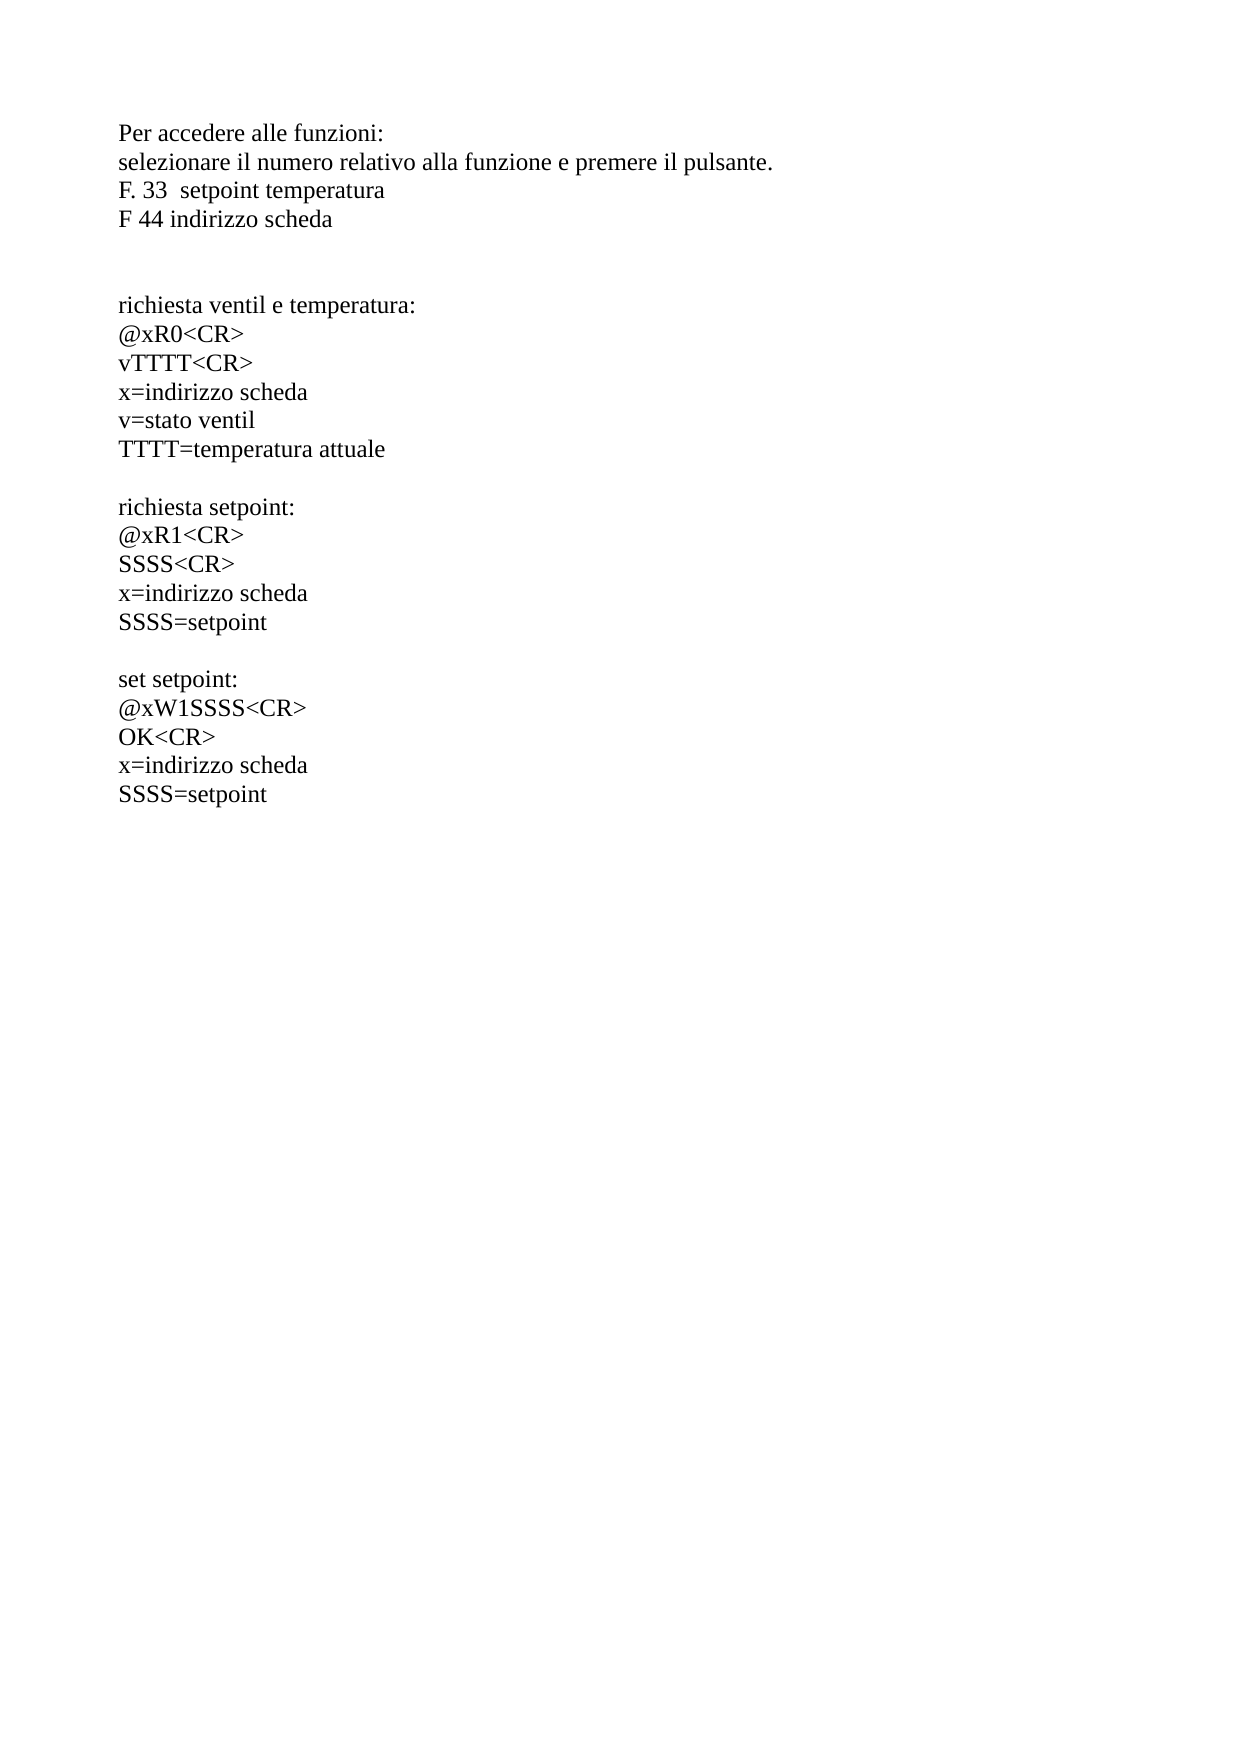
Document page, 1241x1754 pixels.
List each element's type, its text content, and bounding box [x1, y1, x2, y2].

text @xW1SSSS<CR> [118, 693, 1122, 722]
text x=indirizzo scheda [118, 377, 1122, 406]
text richiesta setpoint: [118, 492, 1122, 521]
text vTTTT<CR> [118, 348, 1122, 377]
text x=indirizzo scheda [118, 751, 1122, 779]
text SSSS<CR> [118, 549, 1122, 578]
text F 44 indirizzo scheda [118, 204, 1122, 233]
text SSSS=setpoint [118, 779, 1122, 808]
text OK<CR> [118, 722, 1122, 751]
text v=stato ventil [118, 406, 1122, 434]
text x=indirizzo scheda [118, 578, 1122, 607]
text TTTT=temperatura attuale [118, 434, 1122, 463]
text @xR0<CR> [118, 319, 1122, 348]
text Per accedere alle funzioni: [118, 118, 1122, 147]
text richiesta ventil e temperatura: [118, 291, 1122, 319]
text F. 33 setpoint temperatura [118, 176, 1122, 204]
text selezionare il numero relativo alla funzione e premere il pulsante. [118, 147, 1122, 176]
text @xR1<CR> [118, 521, 1122, 549]
text SSSS=setpoint [118, 607, 1122, 636]
text set setpoint: [118, 664, 1122, 693]
